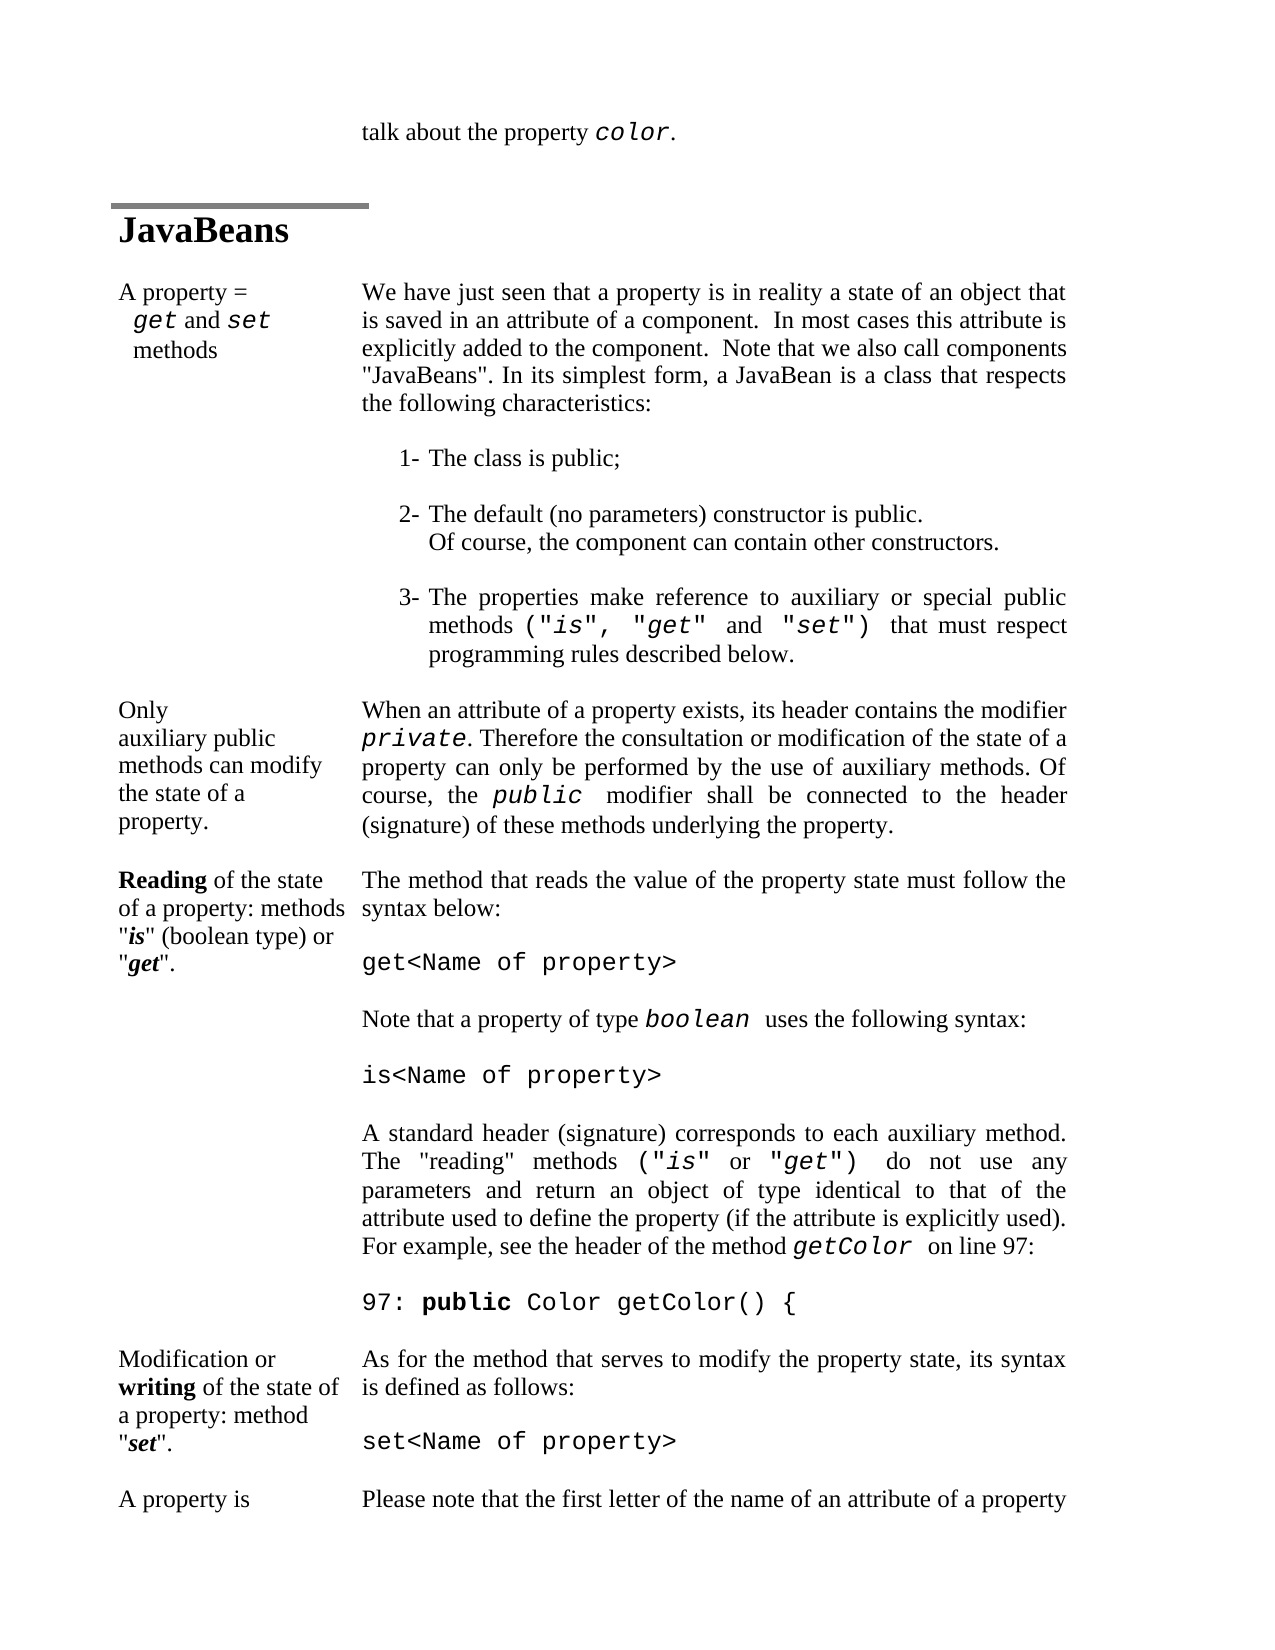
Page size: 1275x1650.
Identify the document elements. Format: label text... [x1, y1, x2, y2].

table_header Note that a property of type boolean uses the following syntax: is<Name of property> [354, 1006, 1075, 1091]
table_header [111, 1119, 354, 1262]
table_header 1- The class is public; [354, 445, 1075, 472]
table_header [111, 1006, 354, 1091]
table_header When an attribute of a property exists, its header contains the modifier private. Therefore the consultation or modification of the state of a property can only be performed by the use of auxiliary methods. Of course, the public modifier shall be connected to the header (signature) of these methods underlying the property. [354, 696, 1075, 839]
table_header A property is [111, 1485, 354, 1512]
subtitle JavaBeans [118, 209, 1157, 251]
table_header 3- The properties make reference to auxiliary or special public methods ("is", "get" and "set") that must respect programming rules described below. [354, 583, 1075, 668]
table_header 97: public Color getColor() { [354, 1290, 1075, 1318]
table_header Reading of the state of a property: methods "is" (boolean type) or "get". [111, 866, 354, 978]
table_header A property = get and set methods [111, 278, 354, 417]
table_header [111, 1290, 354, 1318]
table_header Please note that the first letter of the name of an attribute of a property [354, 1485, 1075, 1512]
table_header talk about the property color. [354, 118, 1075, 148]
table_header A standard header (signature) corresponds to each auxiliary method. The "reading" methods ("is" or "get") do not use any parameters and return an object of type identical to that of the attribute used to define the property (if the attribute is explicitly used). For example, see the header of the method getColor on line 97: [354, 1119, 1075, 1262]
table_header [111, 118, 354, 148]
table_header [111, 500, 354, 555]
table_header Modification or writing of the state of a property: method "set". [111, 1346, 354, 1457]
table_header [111, 445, 354, 472]
table_header We have just seen that a property is in reality a state of an object that is saved in an attribute of a component. In most cases this attribute is explicitly added to the component. Note that we also call components "JavaBeans". In its simplest form, a JavaBean is a class that respects the following characteristics: [354, 278, 1075, 417]
table_header [111, 203, 369, 209]
table_header As for the method that serves to modify the property state, its syntax is defined as follows: set<Name of property> [354, 1346, 1075, 1457]
table_header Only auxiliary public methods can modify the state of a property. [111, 696, 354, 839]
table_header The method that reads the value of the property state must follow the syntax below: get<Name of property> [354, 866, 1075, 978]
table_header [111, 583, 354, 668]
table_header 2- The default (no parameters) constructor is public. Of course, the component can contain other constructors. [354, 500, 1075, 555]
